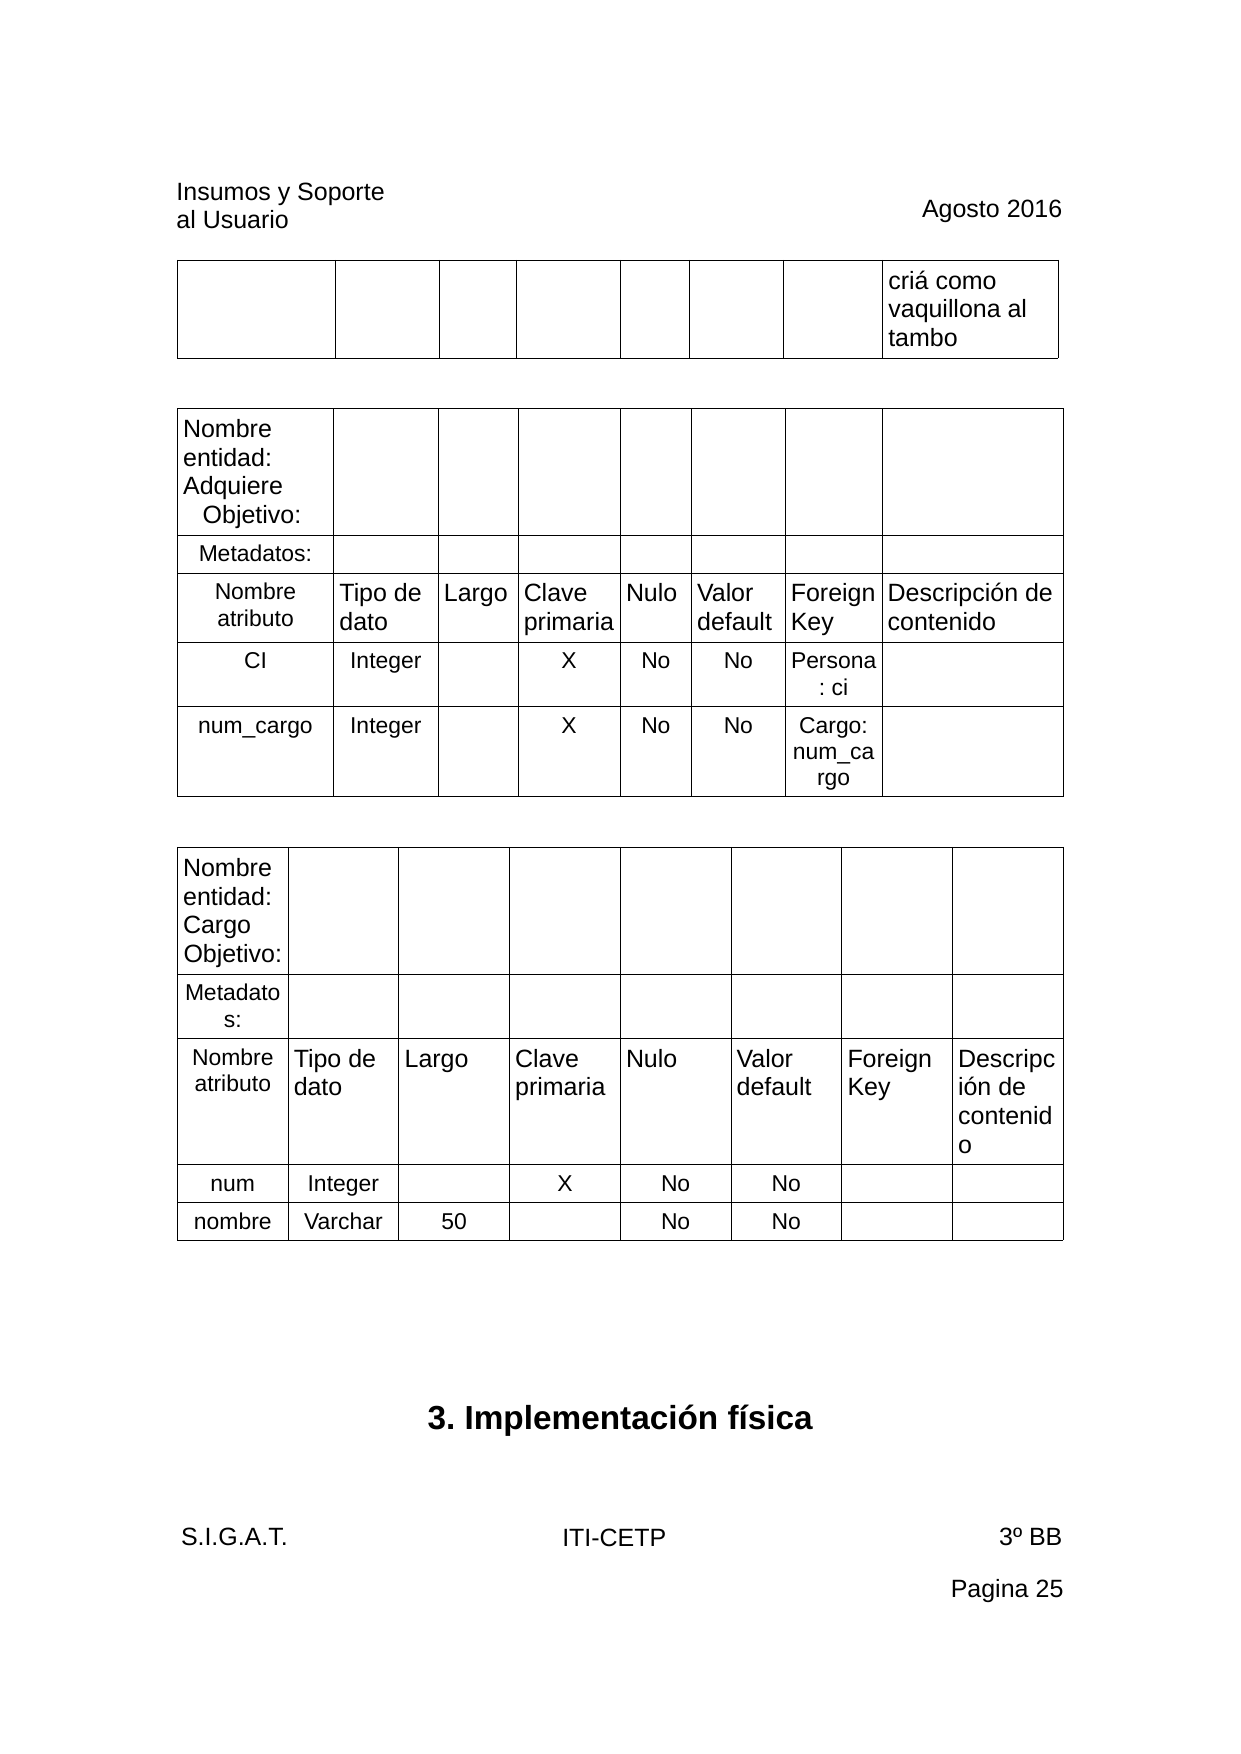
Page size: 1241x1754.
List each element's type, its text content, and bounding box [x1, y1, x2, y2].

table_header Nombre entidad: Adquiere Objetivo: [178, 409, 333, 534]
table_cell [178, 261, 335, 358]
table_cell Nombre atributo [178, 574, 333, 642]
table_cell Cargo: num_cargo [786, 707, 882, 796]
table_cell Persona: ci [786, 643, 882, 706]
table_cell [399, 975, 509, 1038]
table_cell [842, 1165, 952, 1202]
table_cell [399, 1165, 509, 1202]
table_cell Nulo [621, 574, 691, 642]
table_cell No [621, 1203, 731, 1240]
table_cell [883, 536, 1063, 572]
table_cell [289, 975, 398, 1038]
table_header [953, 848, 1063, 973]
table_cell [953, 1203, 1063, 1240]
table_cell Tipo de dato [334, 574, 438, 642]
table_cell [621, 261, 689, 358]
table_cell X [510, 1165, 620, 1202]
table_cell [621, 975, 731, 1038]
table_cell [510, 1203, 620, 1240]
table_cell [439, 643, 518, 706]
table_cell Largo [439, 574, 518, 642]
table_cell Clave primaria [519, 574, 620, 642]
table_cell X [519, 643, 620, 706]
table_cell Clave primaria [510, 1039, 620, 1164]
table_header [439, 409, 518, 534]
table_cell [334, 536, 438, 572]
table_cell No [732, 1203, 841, 1240]
table_cell Descripción de contenido [953, 1039, 1063, 1164]
table_header [510, 848, 620, 973]
table_cell Descripción de contenido [883, 574, 1063, 642]
table_cell Metadatos: [178, 536, 333, 572]
table_header Nombre entidad: Cargo Objetivo: [178, 848, 288, 973]
table_header [621, 409, 691, 534]
text 3. Implementación física [177, 1398, 1063, 1437]
table_cell Nombre atributo [178, 1039, 288, 1164]
table_cell nombre [178, 1203, 288, 1240]
table_cell [732, 975, 841, 1038]
table_cell [883, 643, 1063, 706]
table_cell [842, 1203, 952, 1240]
table_header [692, 409, 785, 534]
table_cell [953, 1165, 1063, 1202]
table_cell Valor default [732, 1039, 841, 1164]
table_cell No [732, 1165, 841, 1202]
table_cell [692, 536, 785, 572]
table_cell Nulo [621, 1039, 731, 1164]
table_cell [784, 261, 882, 358]
table_cell criá como vaquillona al tambo [883, 261, 1058, 358]
table_header [786, 409, 882, 534]
table_header [399, 848, 509, 973]
table_cell No [621, 643, 691, 706]
table_cell No [692, 707, 785, 796]
table_cell [842, 975, 952, 1038]
table_header [842, 848, 952, 973]
table_cell [519, 536, 620, 572]
table_cell num_cargo [178, 707, 333, 796]
table_cell num [178, 1165, 288, 1202]
table_cell Largo [399, 1039, 509, 1164]
table_cell Valor default [692, 574, 785, 642]
table_cell 50 [399, 1203, 509, 1240]
table_cell [517, 261, 620, 358]
table_header [519, 409, 620, 534]
table_cell Metadatos: [178, 975, 288, 1038]
table_cell No [621, 707, 691, 796]
table_cell [883, 707, 1063, 796]
table_cell No [692, 643, 785, 706]
table_cell Tipo de dato [289, 1039, 398, 1164]
table_cell Integer [289, 1165, 398, 1202]
table_cell Integer [334, 643, 438, 706]
table_cell [440, 261, 516, 358]
table_cell [439, 707, 518, 796]
table_cell [621, 536, 691, 572]
table_cell Integer [334, 707, 438, 796]
table_cell [953, 975, 1063, 1038]
table_header [732, 848, 841, 973]
table_header [621, 848, 731, 973]
table_cell [510, 975, 620, 1038]
table_cell Foreign Key [842, 1039, 952, 1164]
table_header [289, 848, 398, 973]
table_cell [336, 261, 439, 358]
table_header [883, 409, 1063, 534]
table_cell X [519, 707, 620, 796]
table_cell [439, 536, 518, 572]
table_cell Foreign Key [786, 574, 882, 642]
table_cell [690, 261, 783, 358]
table_cell [786, 536, 882, 572]
table_header [334, 409, 438, 534]
table_cell CI [178, 643, 333, 706]
table_cell No [621, 1165, 731, 1202]
table_cell Varchar [289, 1203, 398, 1240]
